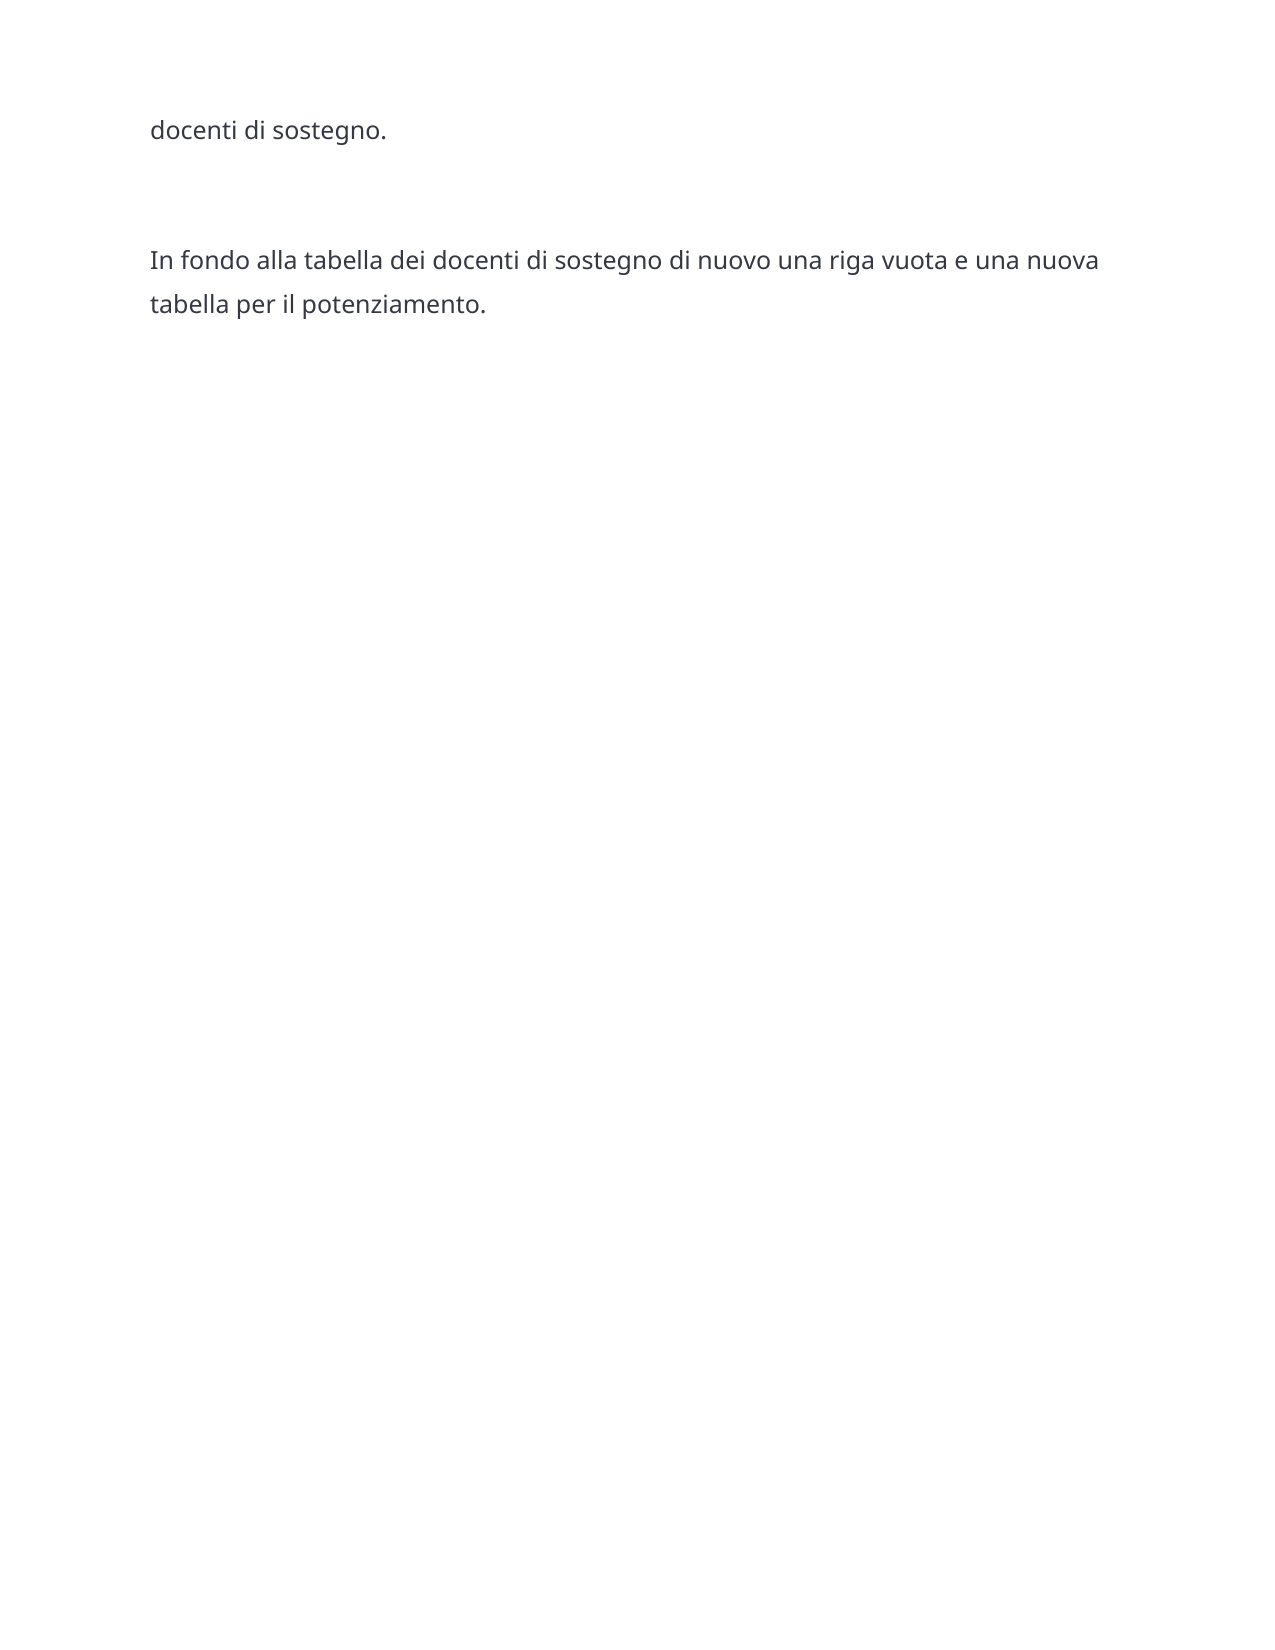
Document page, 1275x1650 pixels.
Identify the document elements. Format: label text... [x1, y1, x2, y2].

text In fondo alla tabella dei docenti di sostegno di nuovo una riga vuota e una nuova tabella per il potenziamento. [150, 243, 1125, 321]
text docenti di sostegno. [150, 112, 1125, 147]
